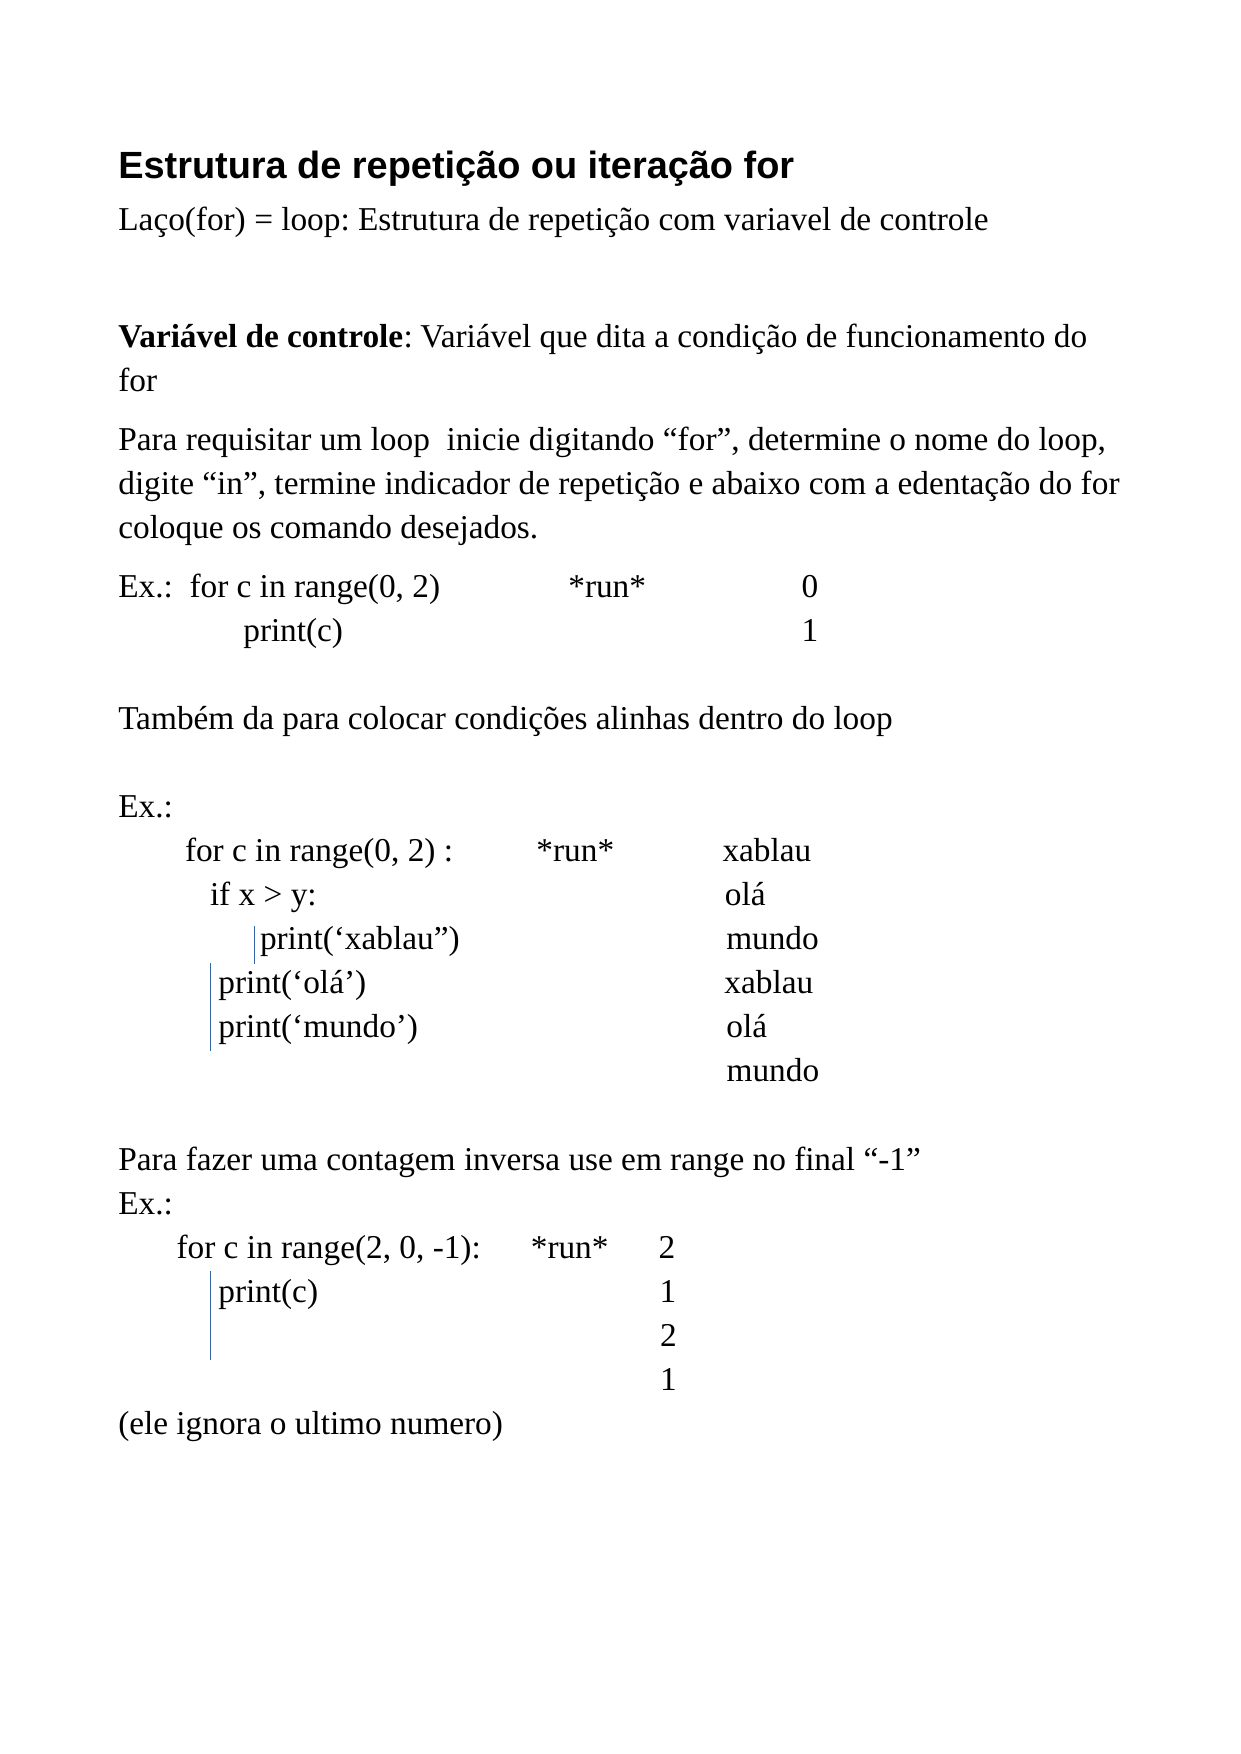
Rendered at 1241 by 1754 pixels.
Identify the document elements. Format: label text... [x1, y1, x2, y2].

text print(‘olá’) xablau [211, 963, 1122, 1001]
text if x > y: olá [118, 874, 1122, 913]
text Para fazer uma contagem inversa use em range no final “-1” [118, 1139, 1122, 1177]
text mundo [118, 1051, 1122, 1089]
text print(‘xablau”) mundo [118, 918, 1122, 957]
text Também da para colocar condições alinhas dentro do loop [118, 698, 1122, 737]
text Para requisitar um loop inicie digitando “for”, determine o nome do loop, digite “in”, termine indicador de repetição e abaixo com a edentação do for coloque os comando desejados. [118, 419, 1122, 546]
text [118, 1271, 210, 1309]
text Ex.: [118, 1183, 1122, 1221]
text Variável de controle: Variável que dita a condição de funcionamento do for [118, 317, 1122, 399]
text 2 [211, 1315, 1122, 1353]
text Laço(for) = loop: Estrutura de repetição com variavel de controle [118, 199, 1122, 238]
text (ele ignora o ultimo numero) [118, 1403, 1122, 1442]
text for c in range(0, 2) : *run* xablau [118, 830, 1122, 869]
text Ex.: for c in range(0, 2) *run* 0 [118, 566, 1122, 604]
text print(c) 1 [211, 1271, 1122, 1309]
text print(‘mundo’) olá [211, 1007, 1122, 1045]
subtitle Estrutura de repetição ou iteração for [118, 143, 1122, 187]
text Ex.: [118, 786, 1122, 825]
text [118, 963, 210, 1001]
text [118, 1315, 210, 1353]
text for c in range(2, 0, -1): *run* 2 [118, 1227, 1122, 1265]
text print(c) 1 [118, 610, 1122, 648]
text [118, 1007, 210, 1045]
text 1 [118, 1359, 1122, 1397]
